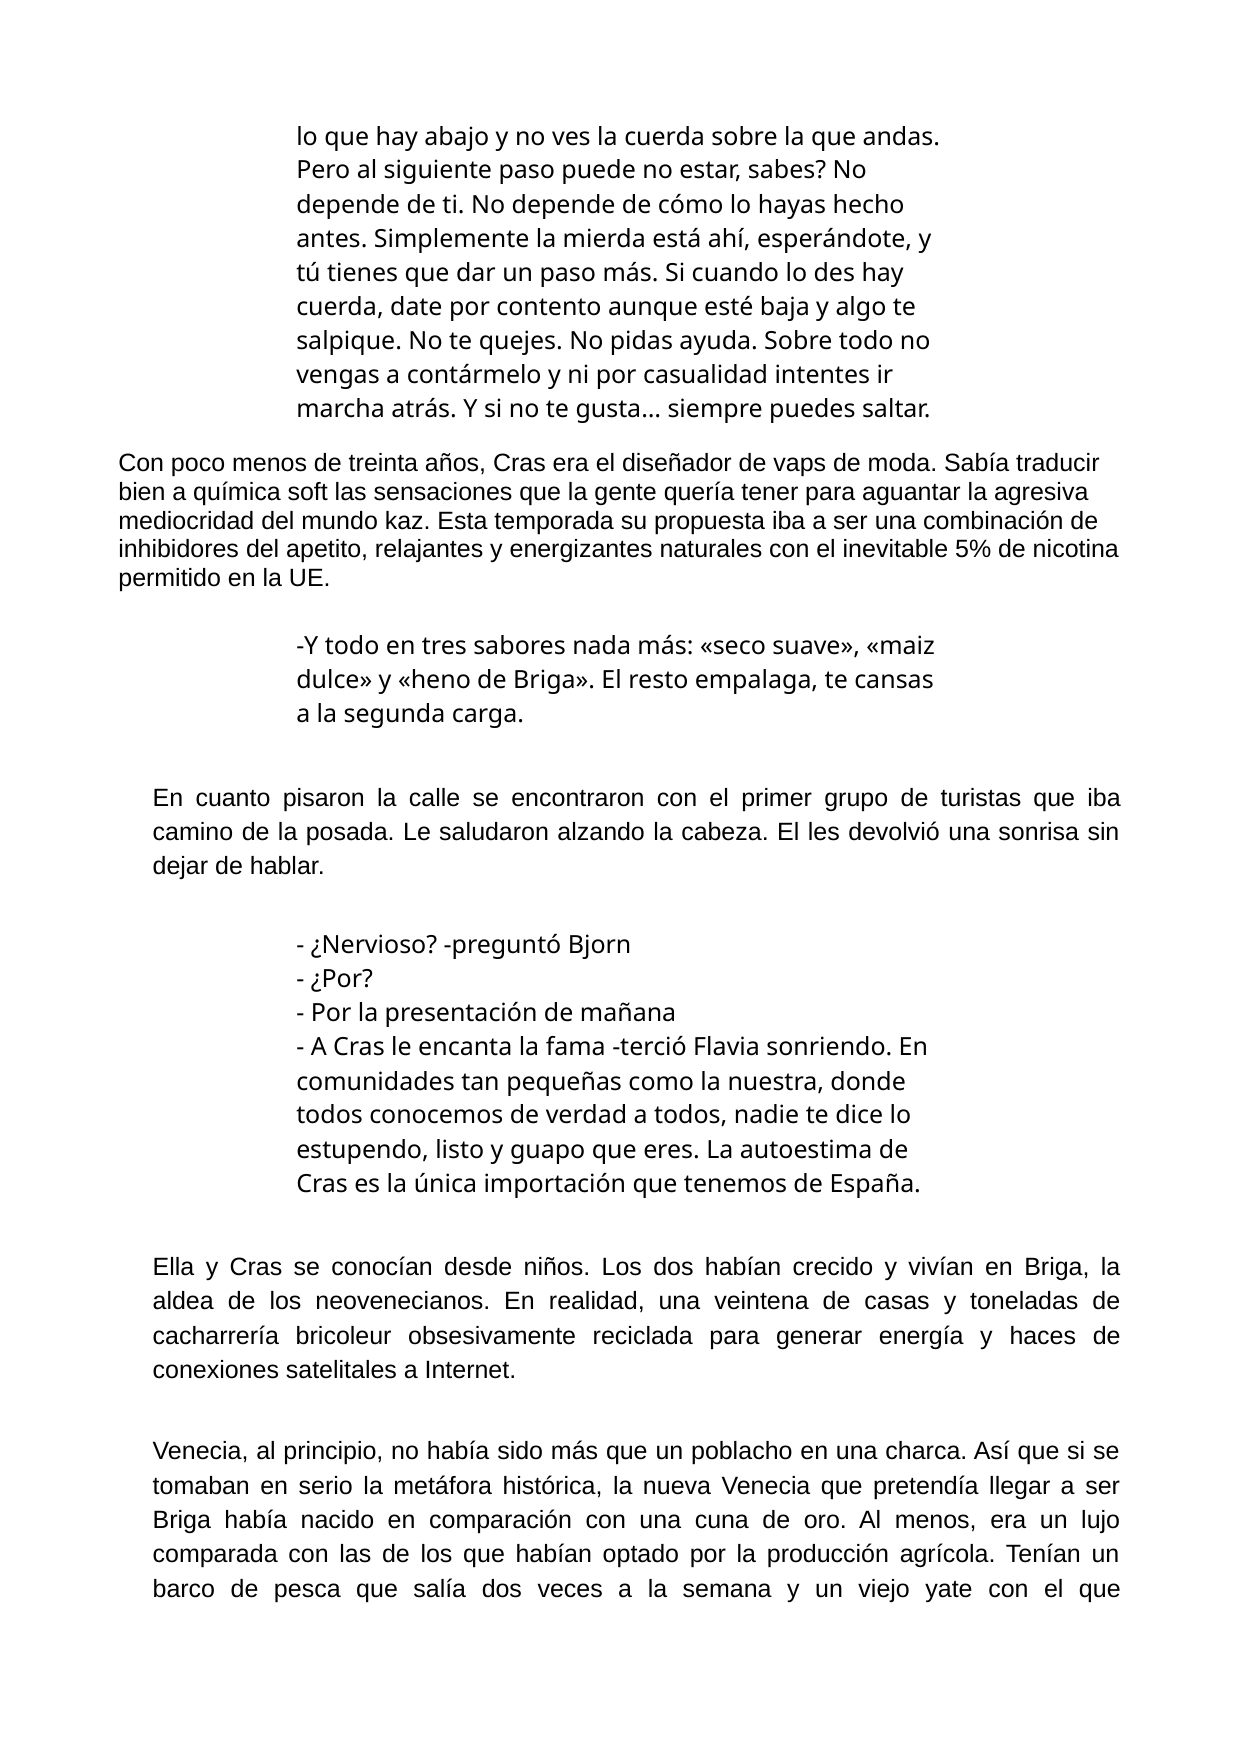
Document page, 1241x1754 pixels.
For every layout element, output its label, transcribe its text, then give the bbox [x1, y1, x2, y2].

text Venecia, al principio, no había sido más que un poblacho en una charca. Así que si se tomaban en serio la metáfora histórica, la nueva Venecia que pretendía llegar a ser Briga había nacido en comparación con una cuna de oro. Al menos, era un lujo comparada con las de los que habían optado por la producción agrícola. Tenían un barco de pesca que salía dos veces a la semana y un viejo yate con el que [152, 1431, 1122, 1602]
text En cuanto pisaron la calle se encontraron con el primer grupo de turistas que iba camino de la posada. Le saludaron alzando la cabeza. El les devolvió una sonrisa sin dejar de hablar. [152, 777, 1122, 880]
text lo que hay abajo y no ves la cuerda sobre la que andas. Pero al siguiente paso puede no estar, sabes? No depende de ti. No depende de cómo lo hayas hecho antes. Simplemente la mierda está ahí, esperándote, y tú tienes que dar un paso más. Si cuando lo des hay cuerda, date por contento aunque esté baja y algo te salpique. No te quejes. No pidas ayuda. Sobre todo no vengas a contármelo y ni por casualidad intentes ir marcha atrás. Y si no te gusta… siempre puedes saltar. [296, 118, 944, 425]
text Ella y Cras se conocían desde niños. Los dos habían crecido y vivían en Briga, la aldea de los neovenecianos. En realidad, una veintena de casas y toneladas de cacharrería bricoleur obsesivamente reciclada para generar energía y haces de conexiones satelitales a Internet. [152, 1246, 1122, 1384]
text - ¿Nervioso? -preguntó Bjorn - ¿Por? - Por la presentación de mañana - A Cras le encanta la fama -terció Flavia sonriendo. En comunidades tan pequeñas como la nuestra, donde todos conocemos de verdad a todos, nadie te dice lo estupendo, listo y guapo que eres. La autoestima de Cras es la única importación que tenemos de España. [296, 927, 944, 1199]
text Con poco menos de treinta años, Cras era el diseñador de vaps de moda. Sabía traducir bien a química soft las sensaciones que la gente quería tener para aguantar la agresiva mediocridad del mundo kaz. Esta temporada su propuesta iba a ser una combinación de inhibidores del apetito, relajantes y energizantes naturales con el inevitable 5% de nicotina permitido en la UE. [118, 448, 1122, 592]
text -Y todo en tres sabores nada más: «seco suave», «maiz dulce» y «heno de Briga». El resto empalaga, te cansas a la segunda carga. [296, 628, 944, 730]
